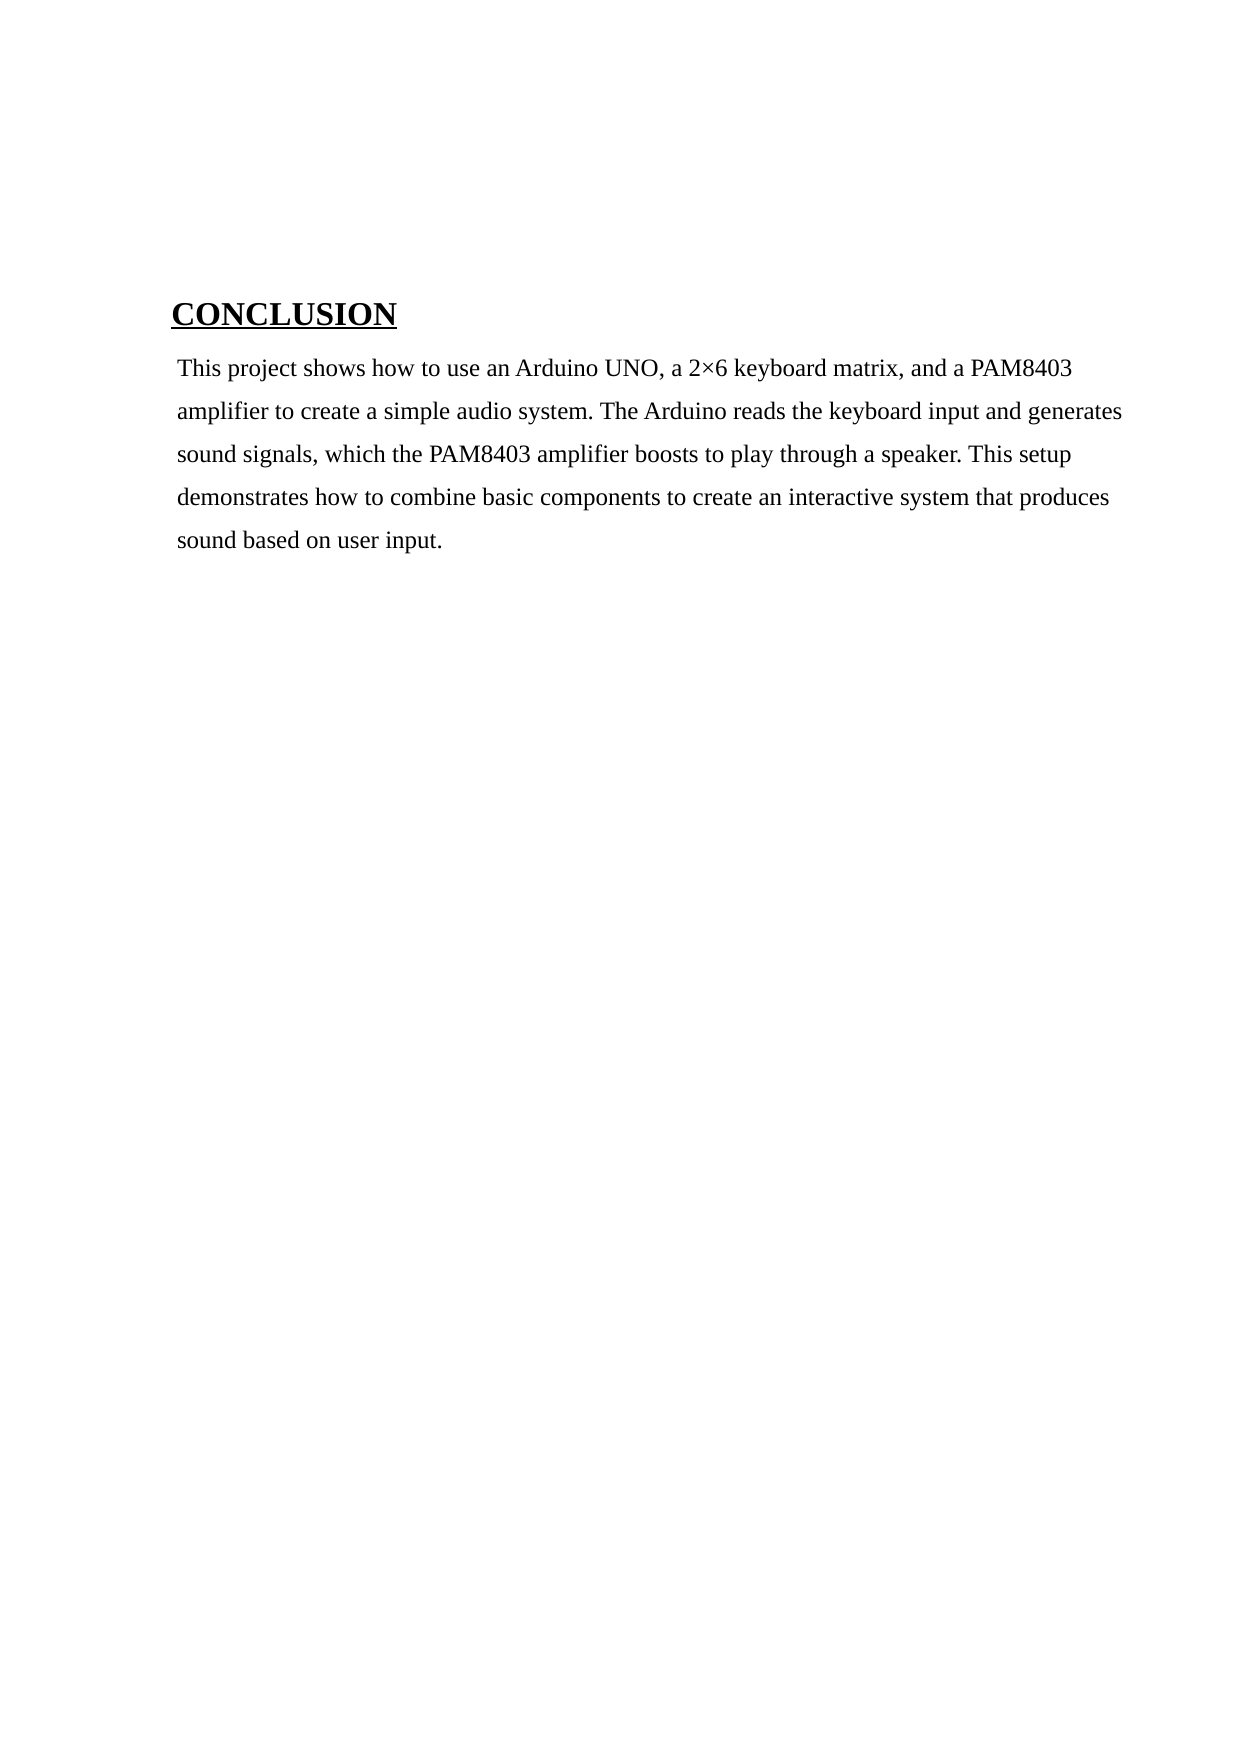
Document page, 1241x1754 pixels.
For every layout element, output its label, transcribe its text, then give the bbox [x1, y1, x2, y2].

list CONCLUSION [141, 294, 1148, 332]
list This project shows how to use an Arduino UNO, a 2×6 keyboard matrix, and a PAM8403 amplifier to create a simple audio system. The Arduino reads the keyboard input and generates sound signals, which the PAM8403 amplifier boosts to play through a speaker. This setup demonstrates how to combine basic components to create an interactive system that produces sound based on user input. [147, 353, 1148, 554]
